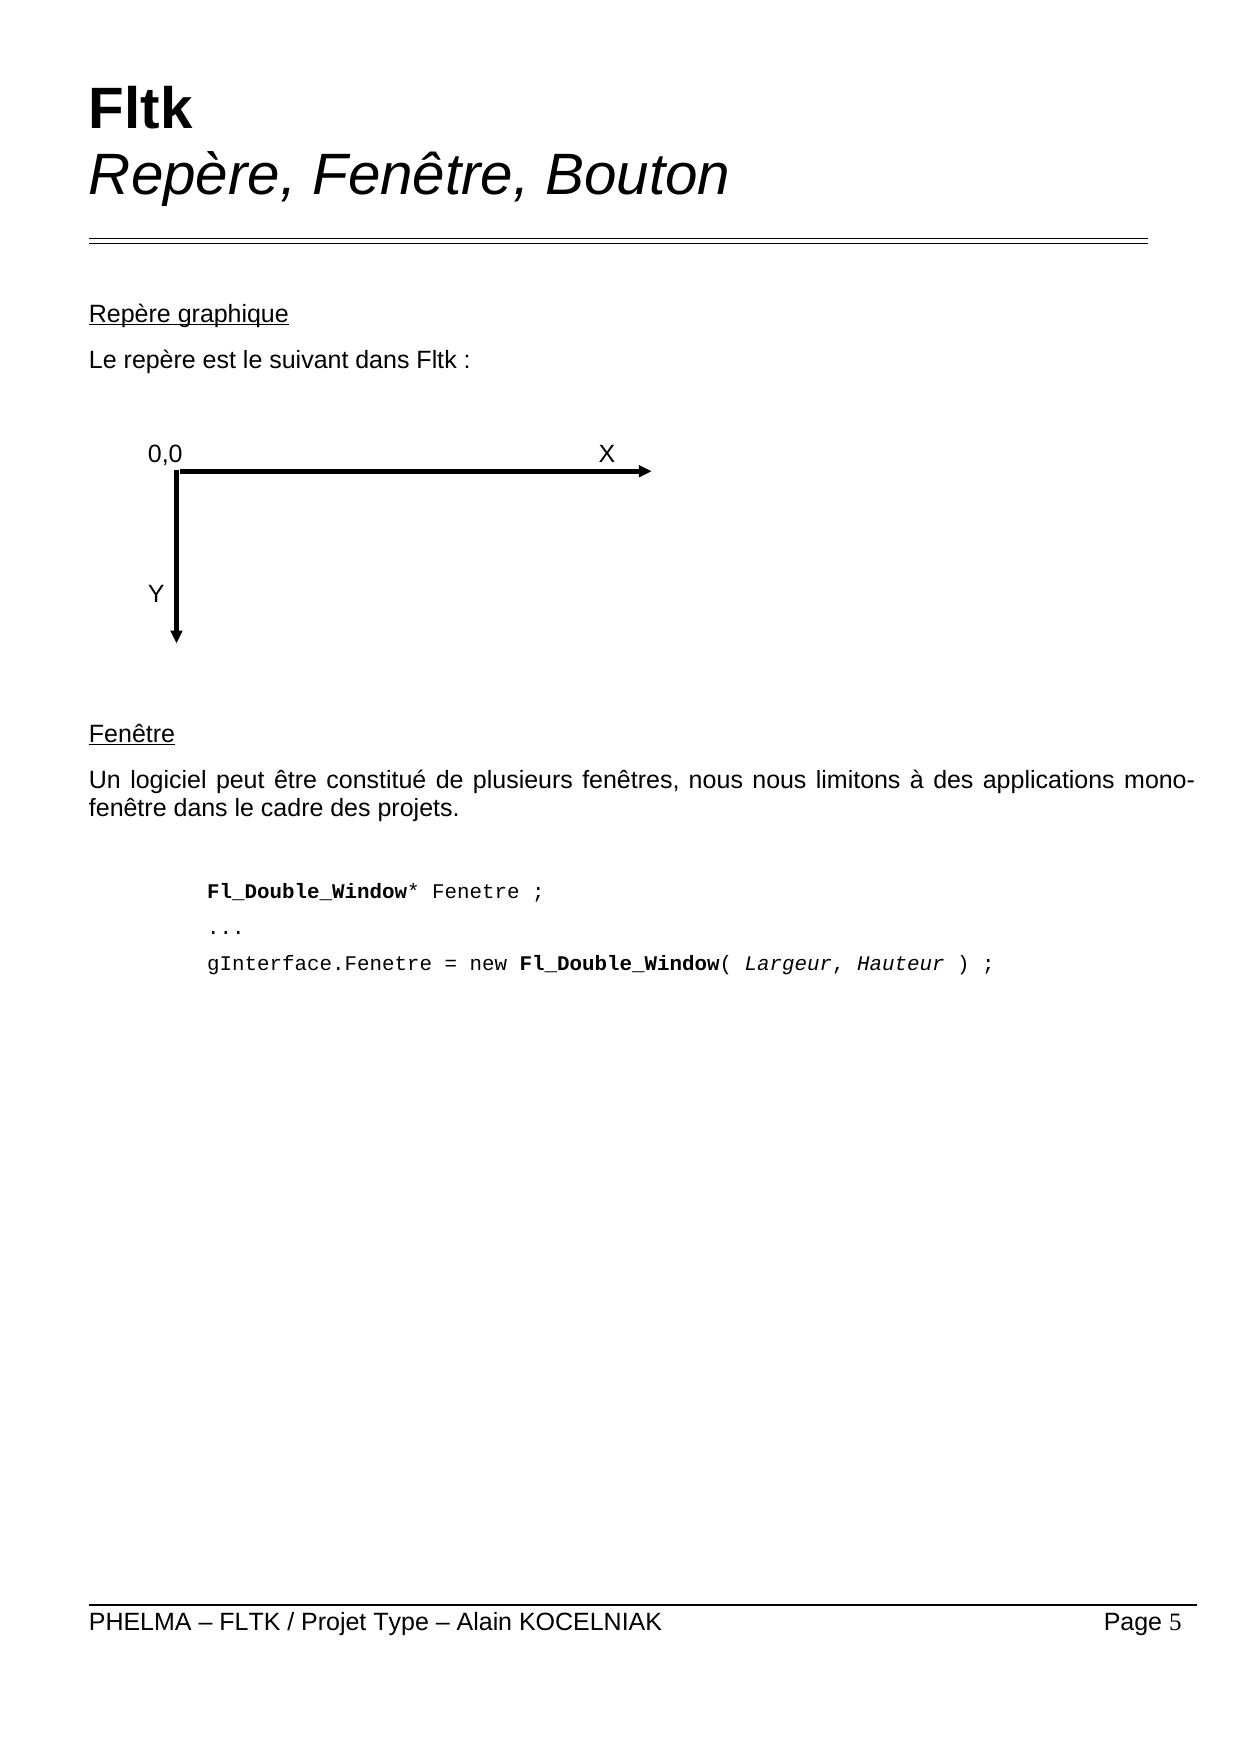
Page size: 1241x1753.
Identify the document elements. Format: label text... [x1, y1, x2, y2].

subtitle Fltk Repère, Fenêtre, Bouton [89, 76, 1148, 238]
text Un logiciel peut être constitué de plusieurs fenêtres, nous nous limitons à des applications mono-fenêtre dans le cadre des projets. [89, 766, 1197, 822]
text Repère graphique [89, 299, 1197, 327]
text Y [148, 579, 174, 607]
text Fl_Double_Window* Fenetre ; [207, 881, 1197, 905]
text Fenêtre [89, 719, 1197, 747]
text ... [207, 917, 1197, 941]
text [179, 579, 1197, 607]
subtitle [89, 239, 1148, 243]
text Le repère est le suivant dans Fltk : [89, 346, 1197, 374]
text gInterface.Fenetre = new Fl_Double_Window( Largeur, Hauteur ) ; [207, 953, 1197, 977]
text 0,0 X [148, 439, 1197, 467]
